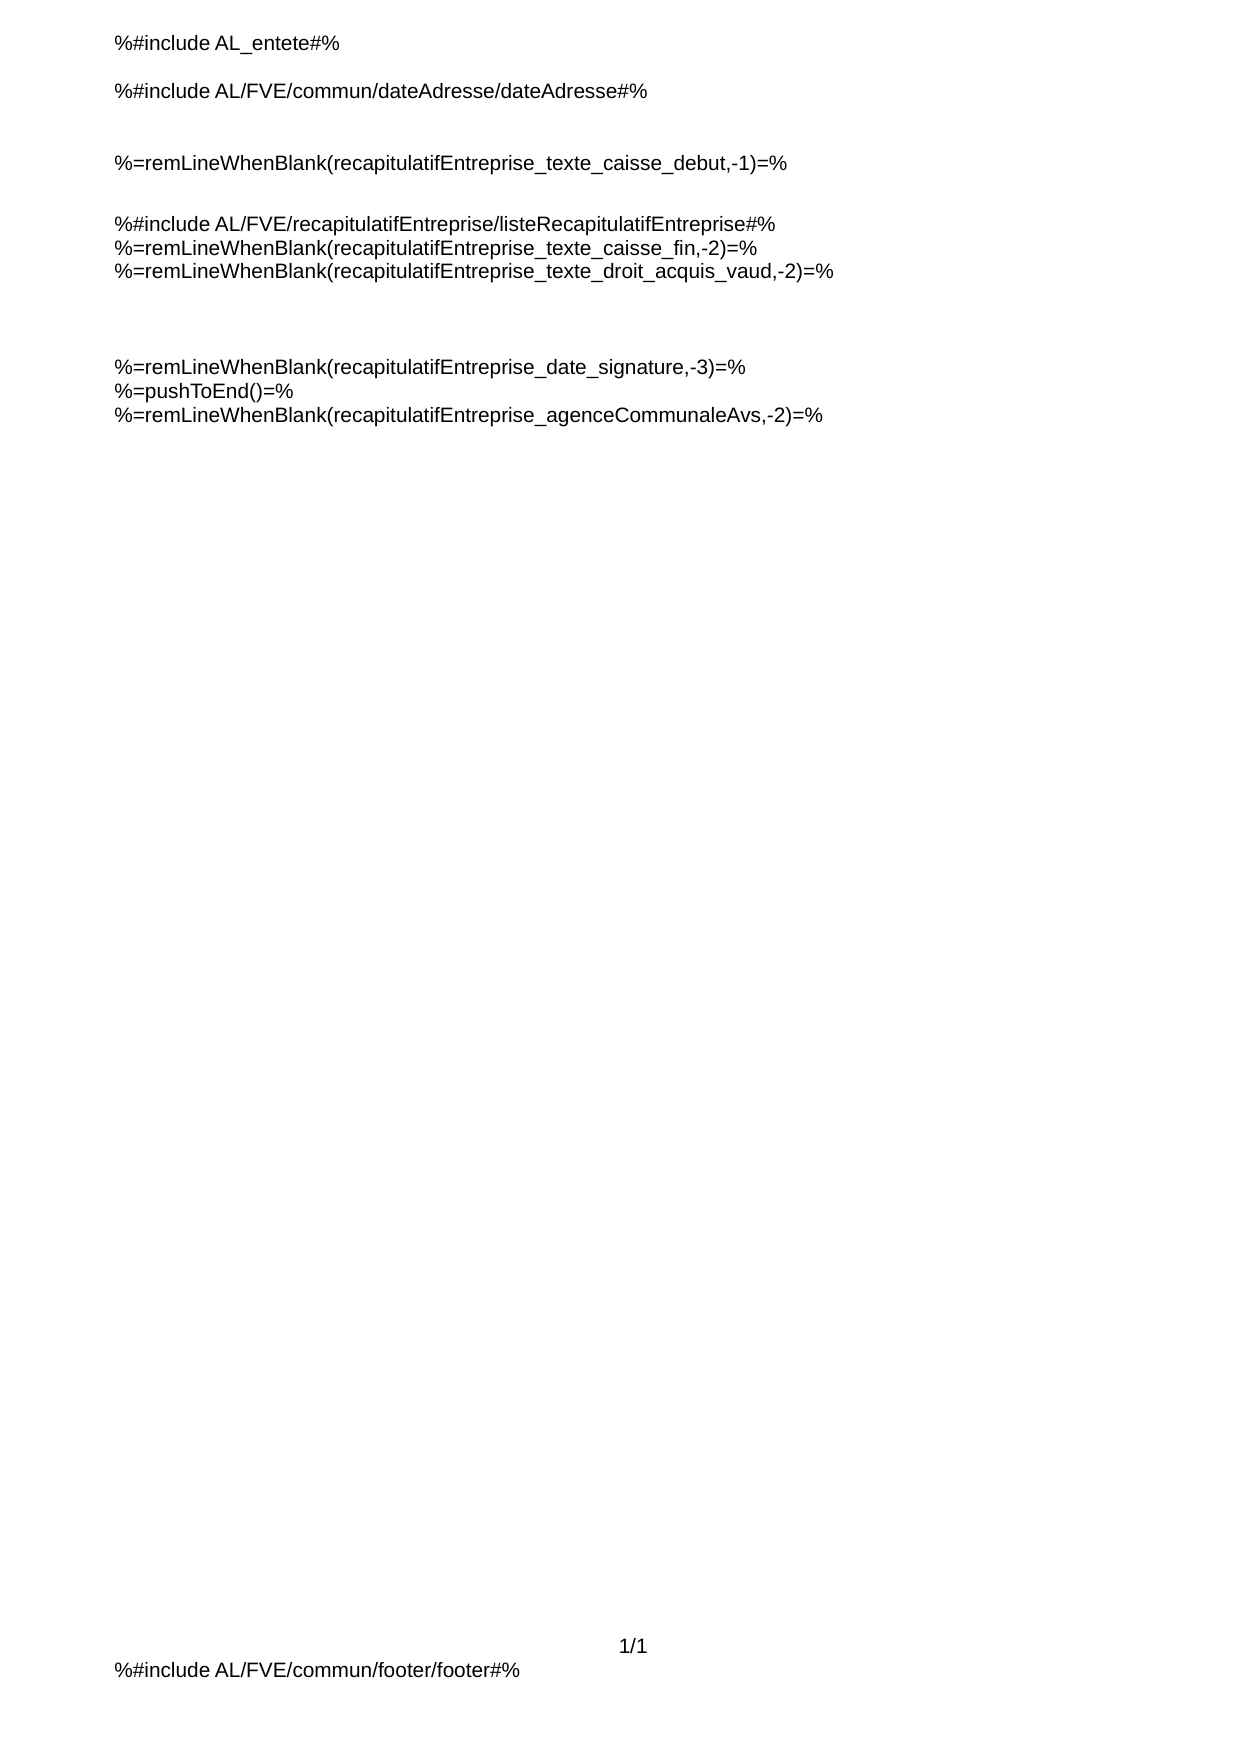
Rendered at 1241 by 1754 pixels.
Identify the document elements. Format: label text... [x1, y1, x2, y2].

text %#include AL_entete#% [114, 31, 1152, 55]
text %=remLineWhenBlank(recapitulatifEntreprise_texte_caisse_fin,-2)=% [114, 235, 1152, 259]
text %#include AL/FVE/recapitulatifEntreprise/listeRecapitulatifEntreprise#% [114, 211, 1161, 235]
text %#include AL/FVE/commun/dateAdresse/dateAdresse#% [114, 79, 1161, 103]
text %=remLineWhenBlank(recapitulatifEntreprise_texte_caisse_debut,-1)=% [114, 151, 1152, 175]
text %=remLineWhenBlank(recapitulatifEntreprise_texte_droit_acquis_vaud,-2)=% [114, 259, 1152, 283]
text %=remLineWhenBlank(recapitulatifEntreprise_agenceCommunaleAvs,-2)=% [114, 403, 1152, 427]
text %=remLineWhenBlank(recapitulatifEntreprise_date_signature,-3)=% [114, 355, 1152, 379]
text %=pushToEnd()=% [114, 379, 1152, 403]
